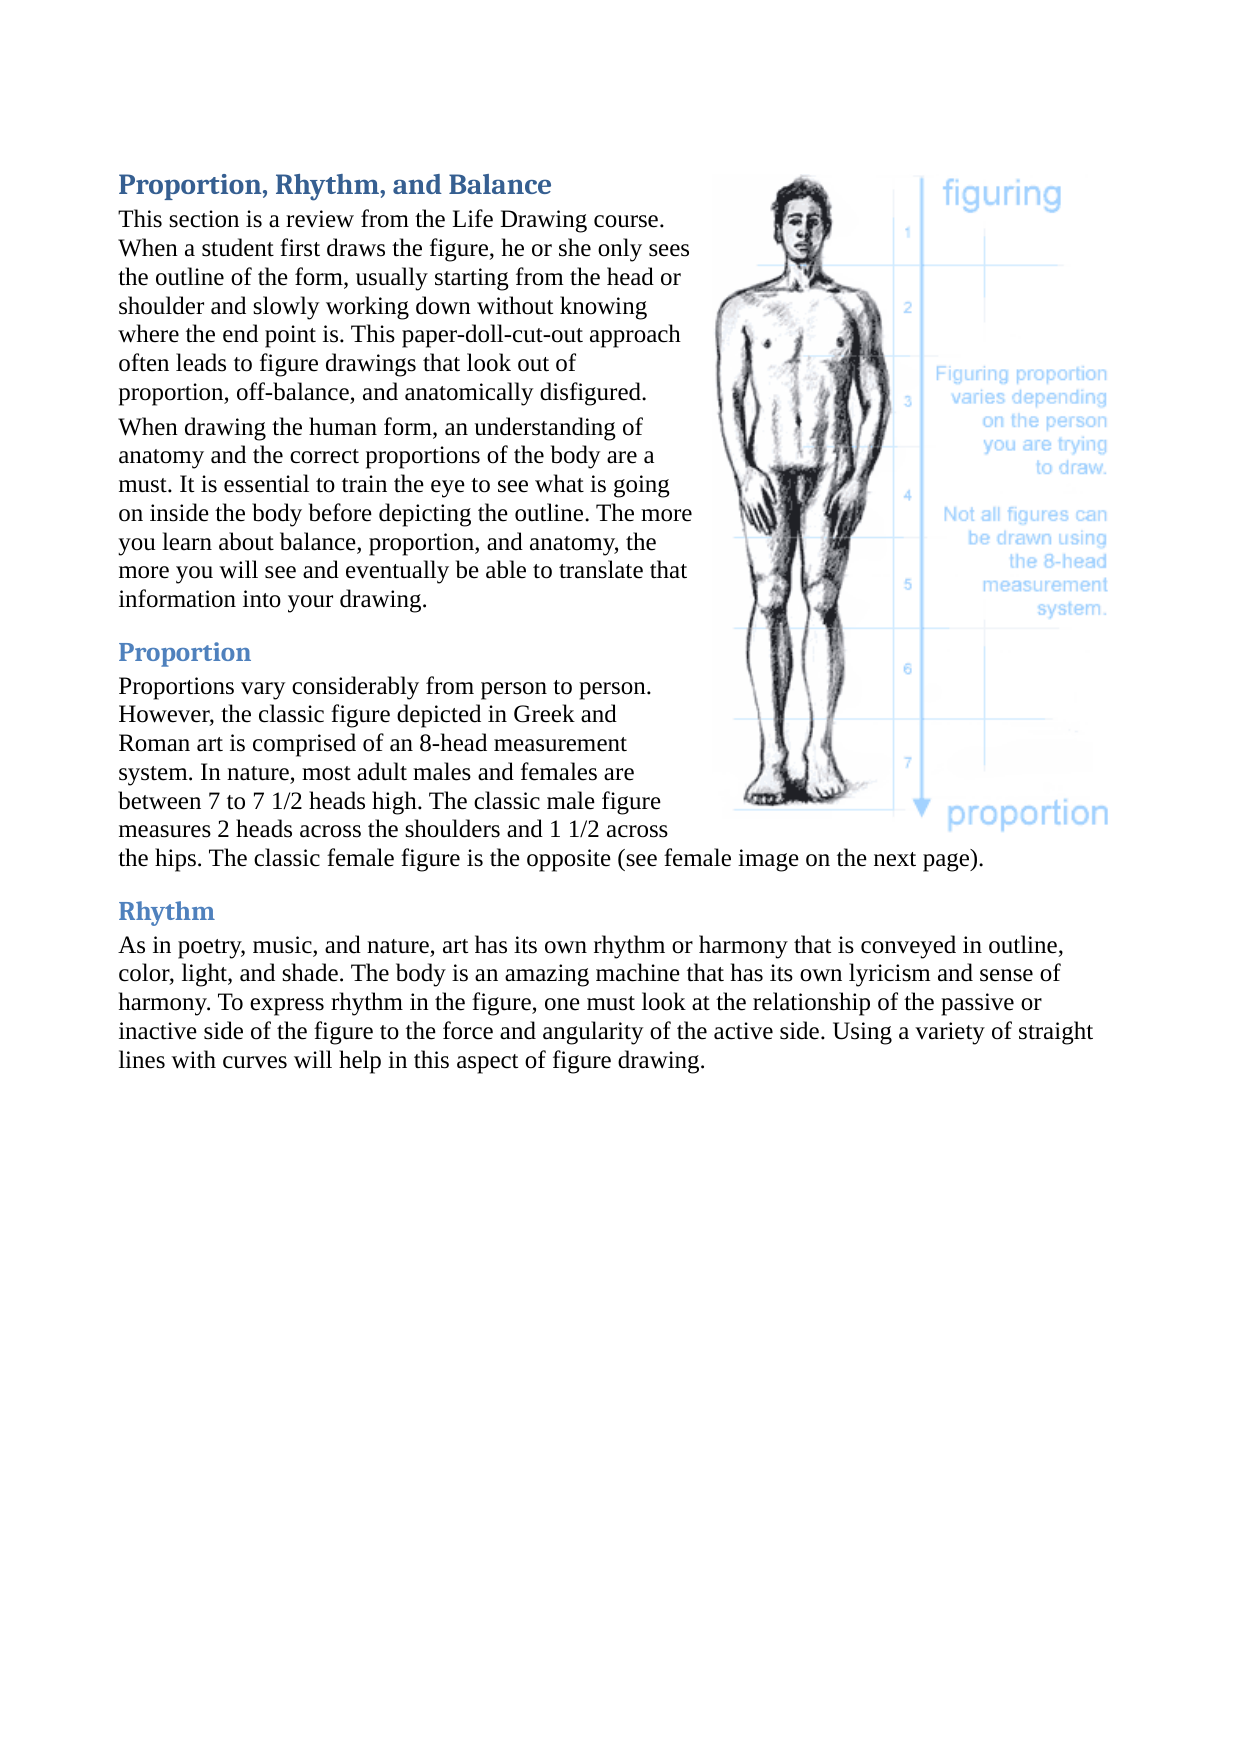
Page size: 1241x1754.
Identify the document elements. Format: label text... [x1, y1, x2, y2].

text As in poetry, music, and nature, art has its own rhythm or harmony that is conveyed in outline, color, light, and shade. The body is an amazing machine that has its own lyricism and sense of harmony. To express rhythm in the figure, one must look at the relationship of the passive or inactive side of the figure to the force and angularity of the active side. Using a variety of straight lines with curves will help in this aspect of figure drawing. [118, 930, 1122, 1073]
subtitle Rhythm [118, 896, 1122, 927]
picture [711, 174, 1119, 839]
text When drawing the human form, an understanding of anatomy and the correct proportions of the body are a must. It is essential to train the eye to see what is going on inside the body before depicting the outline. The more you learn about balance, proportion, and anatomy, the more you will see and eventually be able to translate that information into your drawing. [118, 412, 711, 613]
subtitle Proportion [118, 637, 711, 668]
subtitle Proportion, Rhythm, and Balance [118, 168, 1122, 202]
text Proportions vary considerably from person to person. However, the classic figure depicted in Greek and Roman art is comprised of an 8-head measurement system. In nature, most adult males and females are between 7 to 7 1/2 heads high. The classic male figure measures 2 heads across the shoulders and 1 1/2 across the hips. The classic female figure is the opposite (see female image on the next page). [118, 671, 1122, 872]
text This section is a review from the Life Drawing course. When a student first draws the figure, he or she only sees the outline of the form, usually starting from the head or shoulder and slowly working down without knowing where the end point is. This paper-doll-cut-out approach often leads to figure drawings that look out of proportion, off-balance, and anatomically disfigured. [118, 204, 711, 406]
